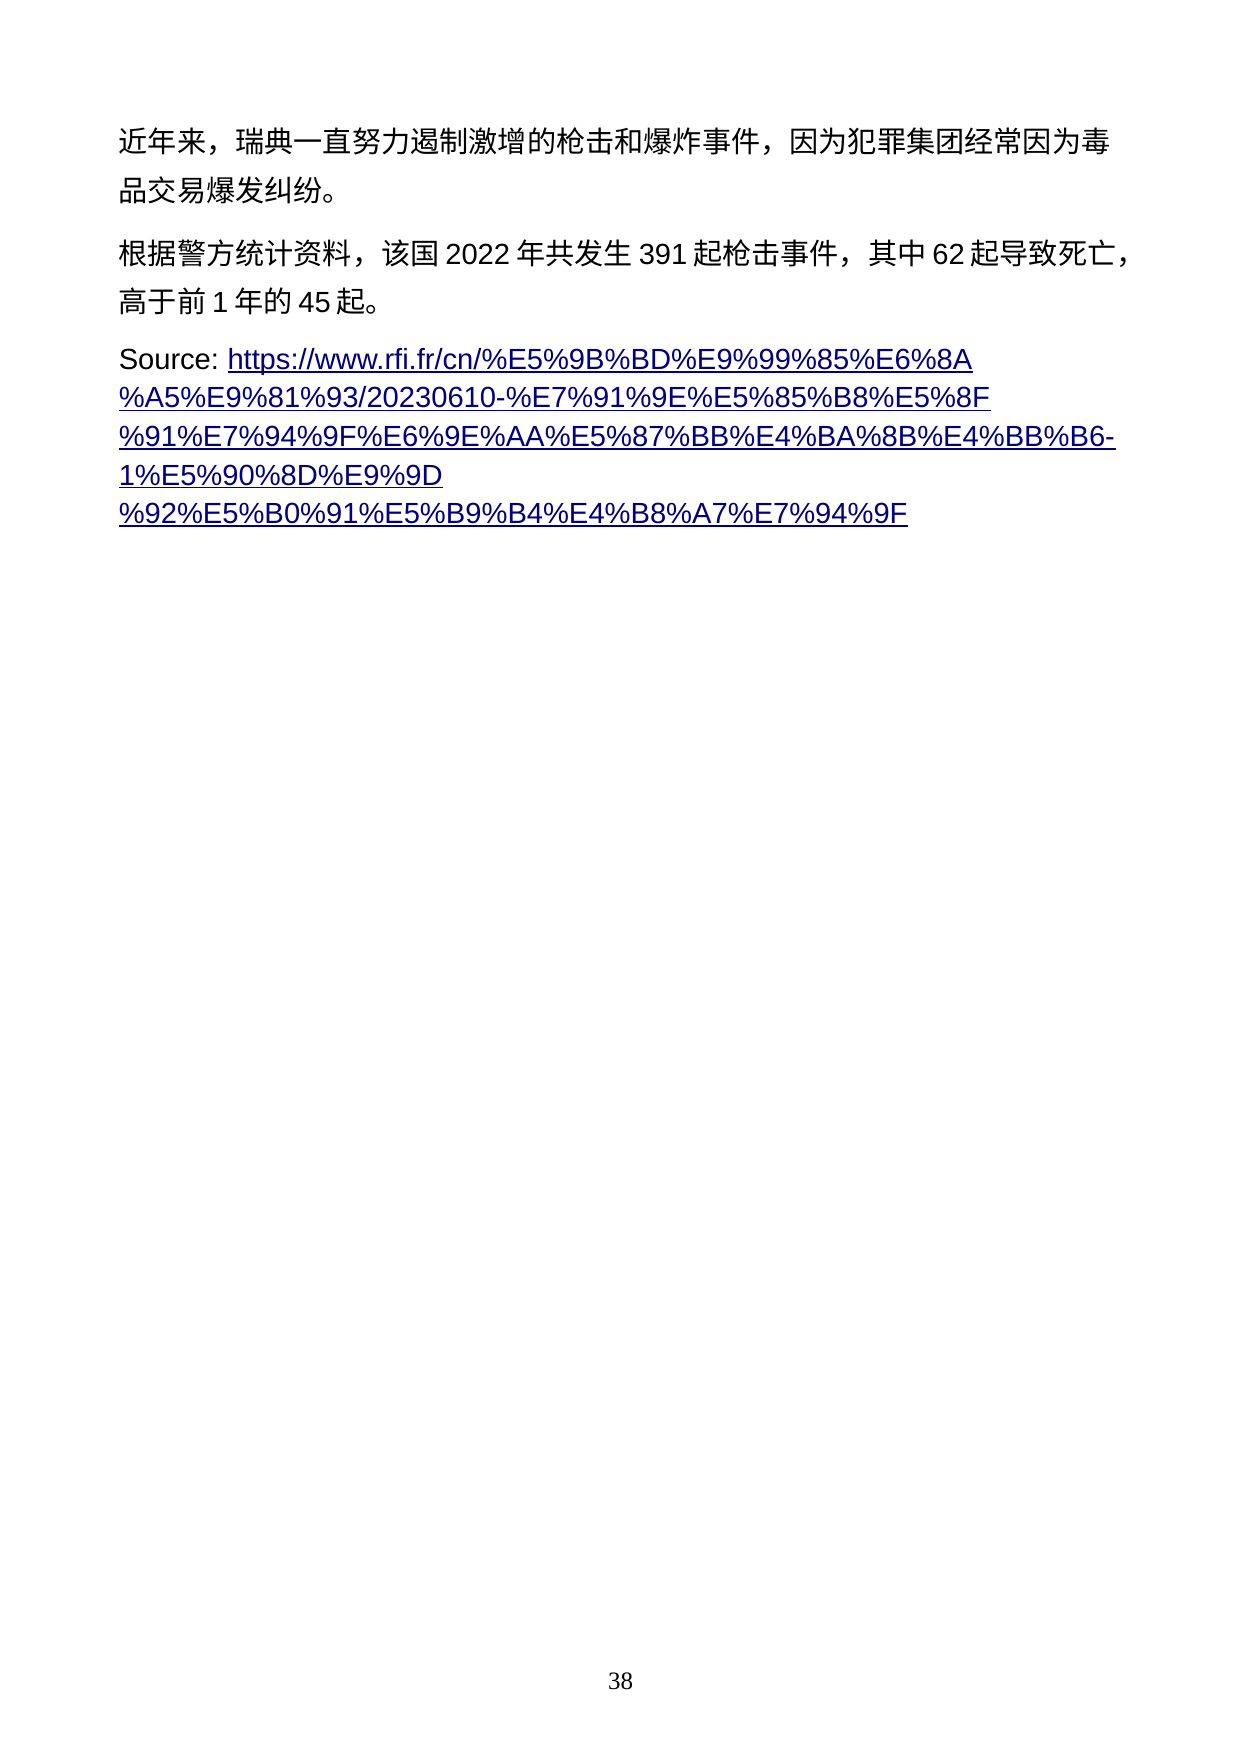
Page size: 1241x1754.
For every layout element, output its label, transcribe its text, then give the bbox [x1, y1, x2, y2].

text 根据警方统计资料，该国2022年共发生391起枪击事件，其中62起导致死亡，高于前1年的45起。 [118, 230, 1122, 321]
text Source: https://www.rfi.fr/cn/%E5%9B%BD%E9%99%85%E6%8A%A5%E9%81%93/20230610-%E7%91%9E%E5%85%B8%E5%8F%91%E7%94%9F%E6%9E%AA%E5%87%BB%E4%BA%8B%E4%BB%B6-1%E5%90%8D%E9%9D%92%E5%B0%91%E5%B9%B4%E4%B8%A7%E7%94%9F [118, 342, 1122, 529]
text 近年来，瑞典一直努力遏制激增的枪击和爆炸事件，因为犯罪集团经常因为毒品交易爆发纠纷。 [118, 118, 1122, 209]
